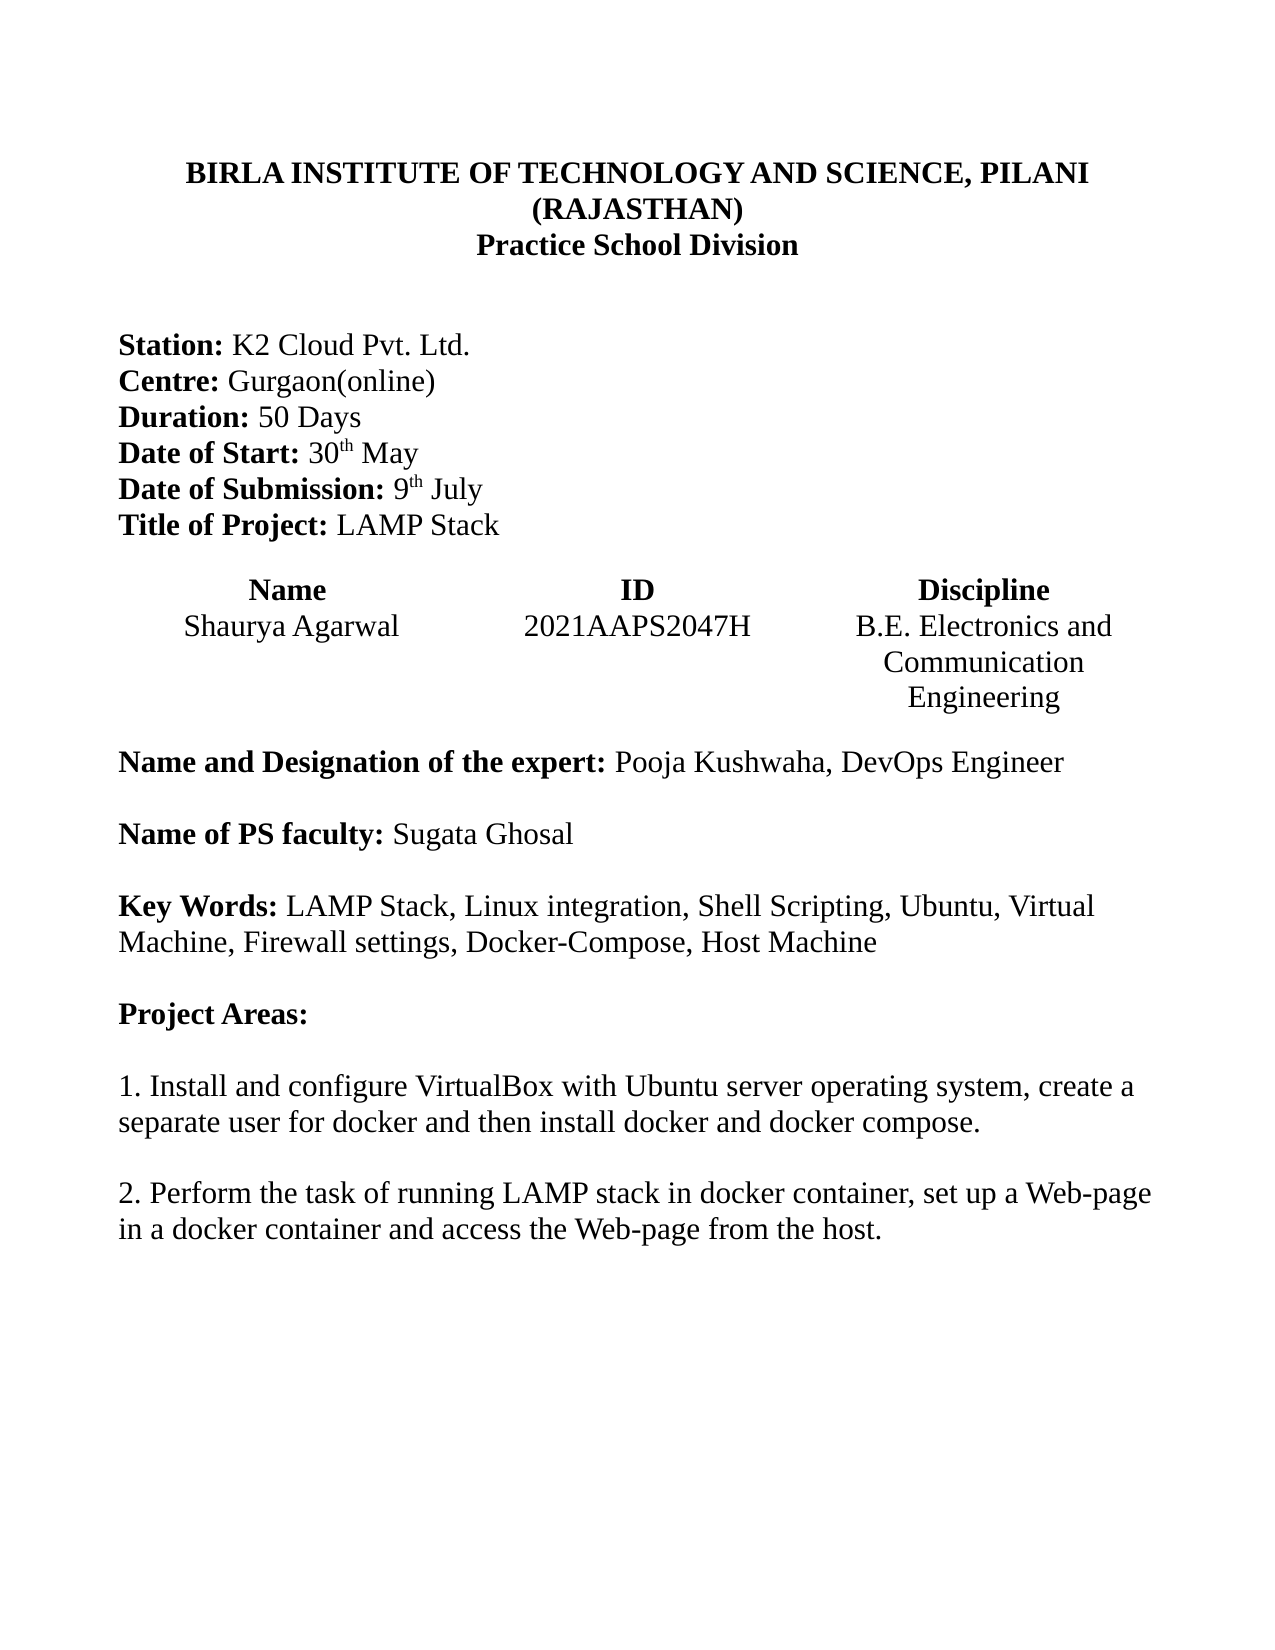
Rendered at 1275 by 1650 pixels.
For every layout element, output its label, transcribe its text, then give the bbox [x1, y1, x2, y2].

text Key Words: LAMP Stack, Linux integration, Shell Scripting, Ubuntu, Virtual Machine, Firewall settings, Docker-Compose, Host Machine [118, 887, 1157, 959]
text Title of Project: LAMP Stack [118, 506, 1157, 542]
table_header ID [464, 571, 811, 607]
text Practice School Division [118, 226, 1157, 262]
text Date of Submission: 9th July [118, 470, 1157, 506]
table_cell Shaurya Agarwal [118, 607, 464, 715]
text Date of Start: 30th May [118, 434, 1157, 470]
text 2. Perform the task of running LAMP stack in docker container, set up a Web-page in a docker container and access the Web-page from the host. [118, 1175, 1157, 1247]
table_header Name [118, 571, 464, 607]
text Name of PS faculty: Sugata Ghosal [118, 815, 1157, 851]
text (RAJASTHAN) [118, 190, 1157, 226]
table_cell 2021AAPS2047H [464, 607, 811, 715]
text BIRLA INSTITUTE OF TECHNOLOGY AND SCIENCE, PILANI [118, 154, 1157, 190]
table_header Discipline [811, 571, 1157, 607]
text 1. Install and configure VirtualBox with Ubuntu server operating system, create a separate user for docker and then install docker and docker compose. [118, 1067, 1157, 1139]
text Name and Designation of the expert: Pooja Kushwaha, DevOps Engineer [118, 743, 1157, 779]
text Centre: Gurgaon(online) Duration: 50 Days [118, 362, 1157, 434]
text Project Areas: [118, 995, 1157, 1031]
text Station: K2 Cloud Pvt. Ltd. [118, 327, 1157, 362]
table_cell B.E. Electronics and Communication Engineering [811, 607, 1157, 715]
